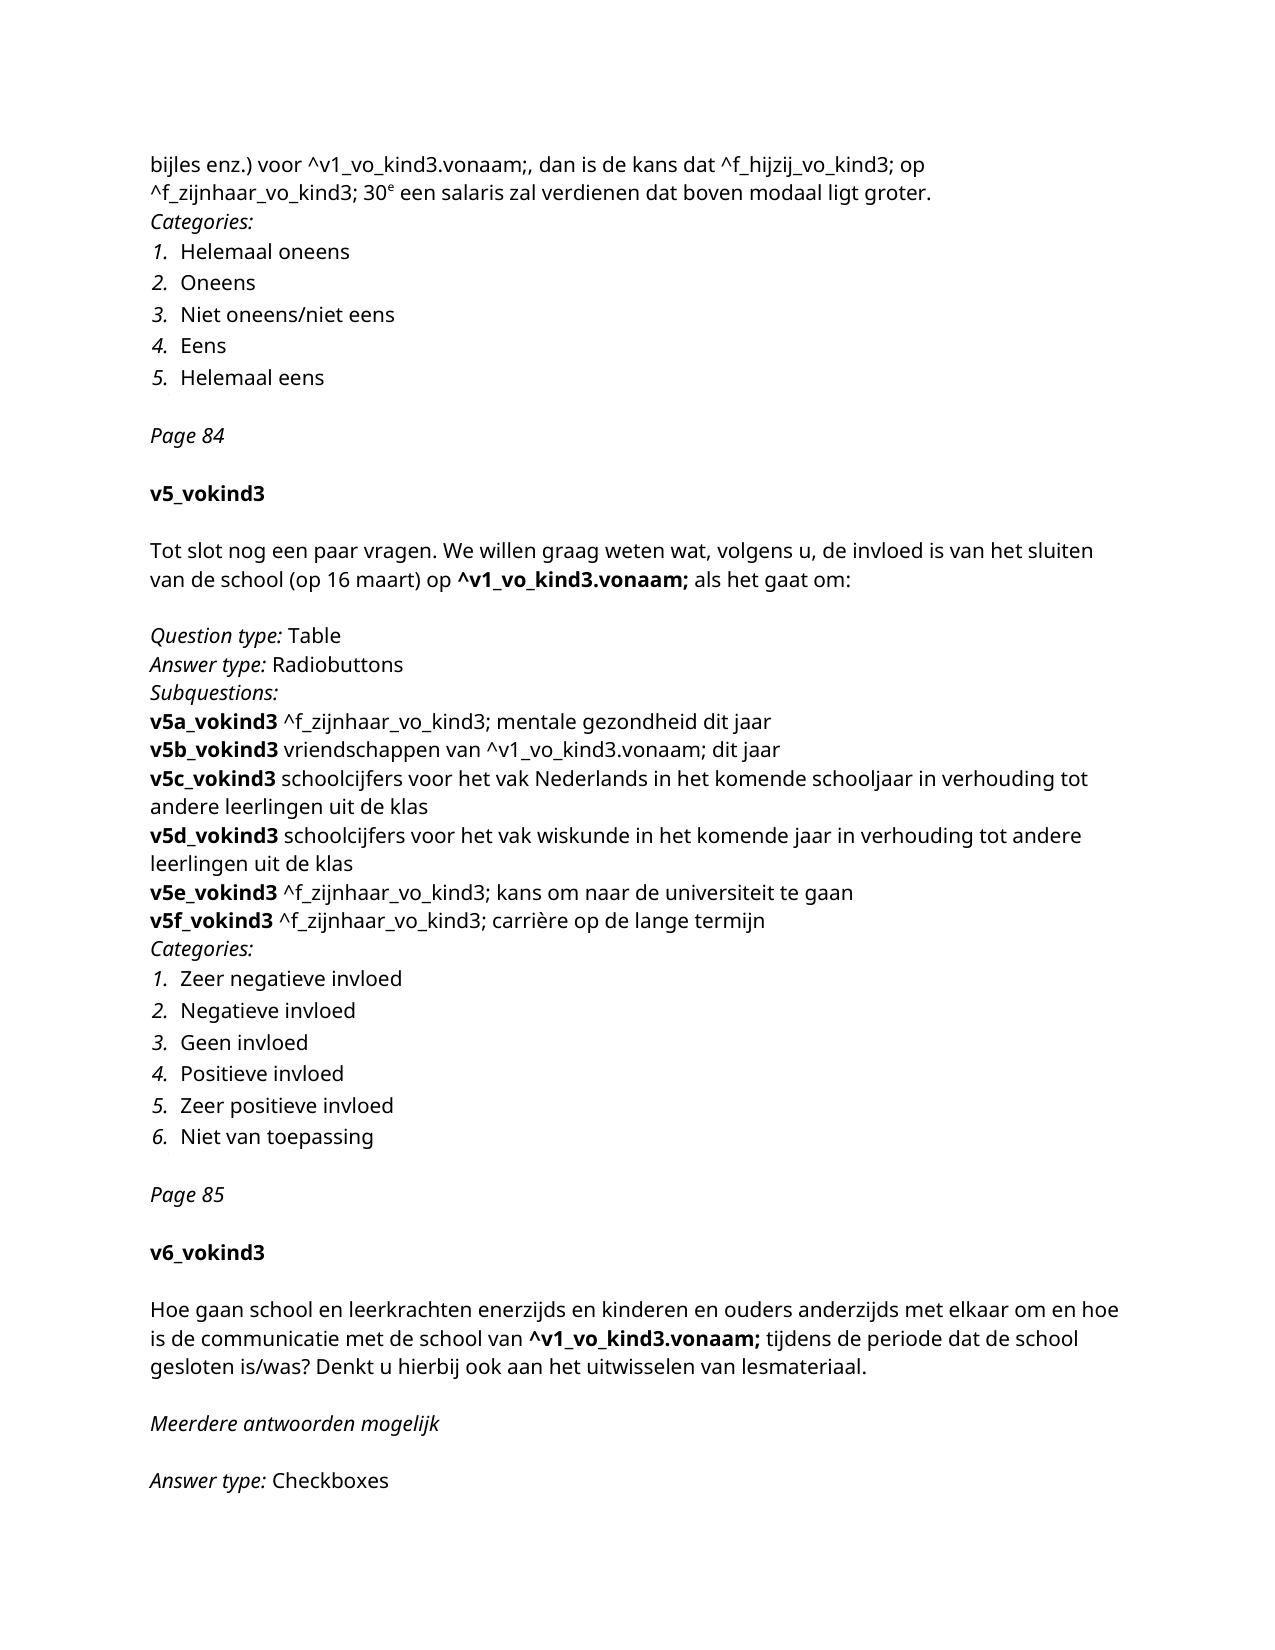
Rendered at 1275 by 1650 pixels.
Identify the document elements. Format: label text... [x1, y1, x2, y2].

text bijles enz.) voor ^v1_vo_kind3.vonaam;, dan is de kans dat ^f_hijzij_vo_kind3; op ^f_zijnhaar_vo_kind3; 30e een salaris zal verdienen dat boven modaal ligt groter. [150, 150, 1125, 207]
table_header 1. [150, 235, 178, 267]
table_cell Geen invloed [179, 1026, 426, 1058]
table_cell 3. [150, 1026, 179, 1058]
table_header Zeer negatieve invloed [179, 963, 426, 994]
table_cell Oneens [179, 267, 416, 298]
text Answer type: Checkboxes [150, 1466, 1125, 1494]
table_cell Niet oneens/niet eens [179, 299, 416, 330]
text Categories: [150, 207, 1125, 235]
table_cell 6. [150, 1121, 179, 1152]
text Tot slot nog een paar vragen. We willen graag weten wat, volgens u, de invloed is van het sluiten van de school (op 16 maart) op ^v1_vo_kind3.vonaam; als het gaat om: [150, 536, 1125, 593]
subtitle v6_vokind3 [150, 1238, 1125, 1266]
table_cell 4. [150, 1058, 179, 1089]
text Hoe gaan school en leerkrachten enerzijds en kinderen en ouders anderzijds met elkaar om en hoe is de communicatie met de school van ^v1_vo_kind3.vonaam; tijdens de periode dat de school gesloten is/was? Denkt u hierbij ook aan het uitwisselen van lesmateriaal. Meerdere antwoorden mogelijk [150, 1296, 1125, 1438]
table_cell 5. [150, 1089, 179, 1121]
text Question type: Table [150, 622, 1125, 650]
table_cell Helemaal eens [179, 362, 416, 393]
table_cell Zeer positieve invloed [179, 1089, 426, 1121]
text Page 84 [150, 421, 1125, 449]
table_header 1. [150, 963, 179, 994]
table_cell 2. [150, 995, 179, 1026]
table_cell Eens [179, 330, 416, 362]
text Subquestions: v5a_vokind3 ^f_zijnhaar_vo_kind3; mentale gezondheid dit jaar v5b_vokind3 vriendschappen van ^v1_vo_kind3.vonaam; dit jaar v5c_vokind3 schoolcijfers voor het vak Nederlands in het komende schooljaar in verhouding tot andere leerlingen uit de klas v5d_vokind3 schoolcijfers voor het vak wiskunde in het komende jaar in verhouding tot andere leerlingen uit de klas v5e_vokind3 ^f_zijnhaar_vo_kind3; kans om naar de universiteit te gaan v5f_vokind3 ^f_zijnhaar_vo_kind3; carrière op de lange termijn [150, 678, 1125, 934]
table_cell 2. [150, 267, 178, 298]
table_cell 5. [150, 362, 178, 393]
table_header Helemaal oneens [179, 235, 416, 267]
table_cell Negatieve invloed [179, 995, 426, 1026]
text Answer type: Radiobuttons [150, 650, 1125, 678]
table_cell Positieve invloed [179, 1058, 426, 1089]
text Categories: [150, 934, 1125, 963]
text Page 85 [150, 1180, 1125, 1209]
table_cell 4. [150, 330, 178, 362]
table_cell 3. [150, 299, 178, 330]
table_cell Niet van toepassing [179, 1121, 426, 1152]
subtitle v5_vokind3 [150, 479, 1125, 507]
